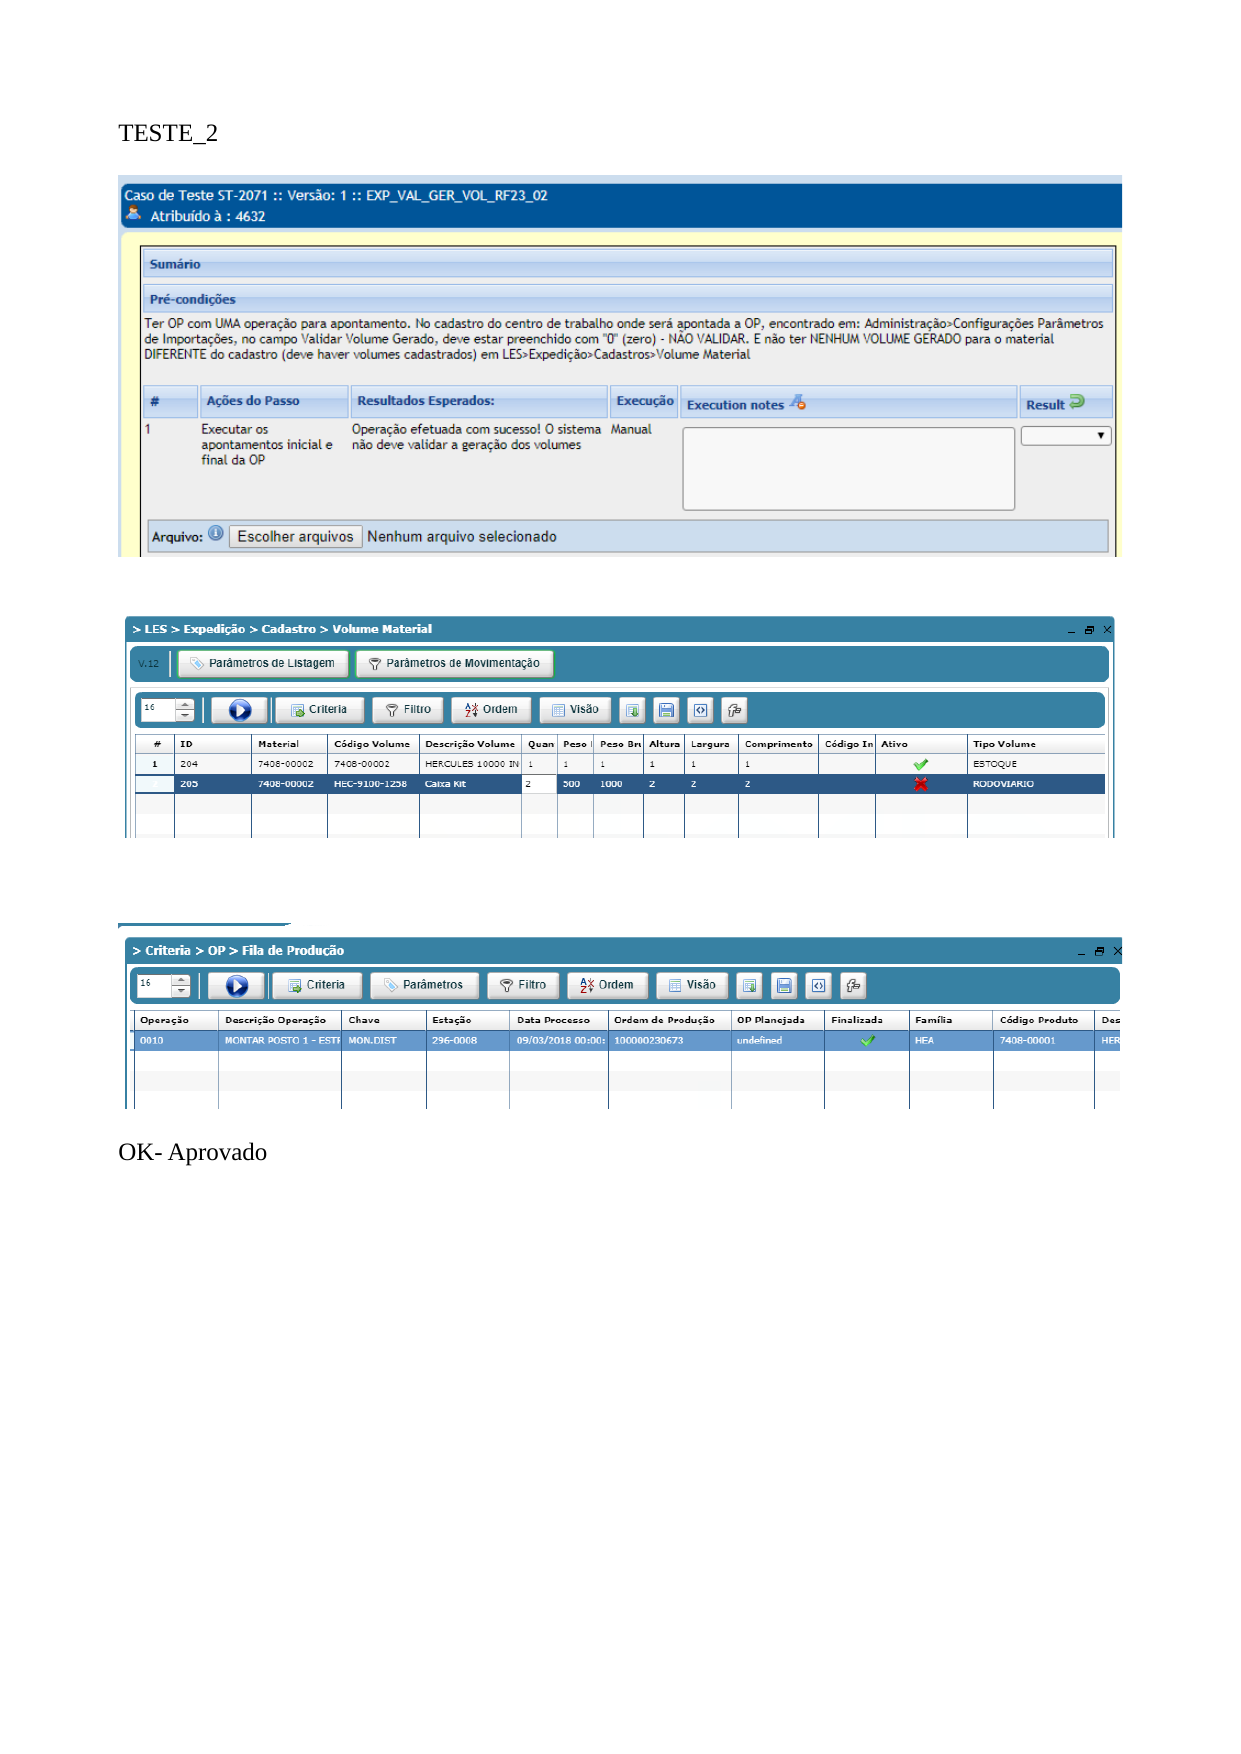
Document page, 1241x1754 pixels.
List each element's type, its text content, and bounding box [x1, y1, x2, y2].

text TESTE_2 [118, 118, 1122, 147]
picture [118, 923, 1123, 1109]
picture [118, 175, 1123, 557]
picture [118, 613, 1123, 838]
text OK- Aprovado [118, 1137, 1122, 1166]
